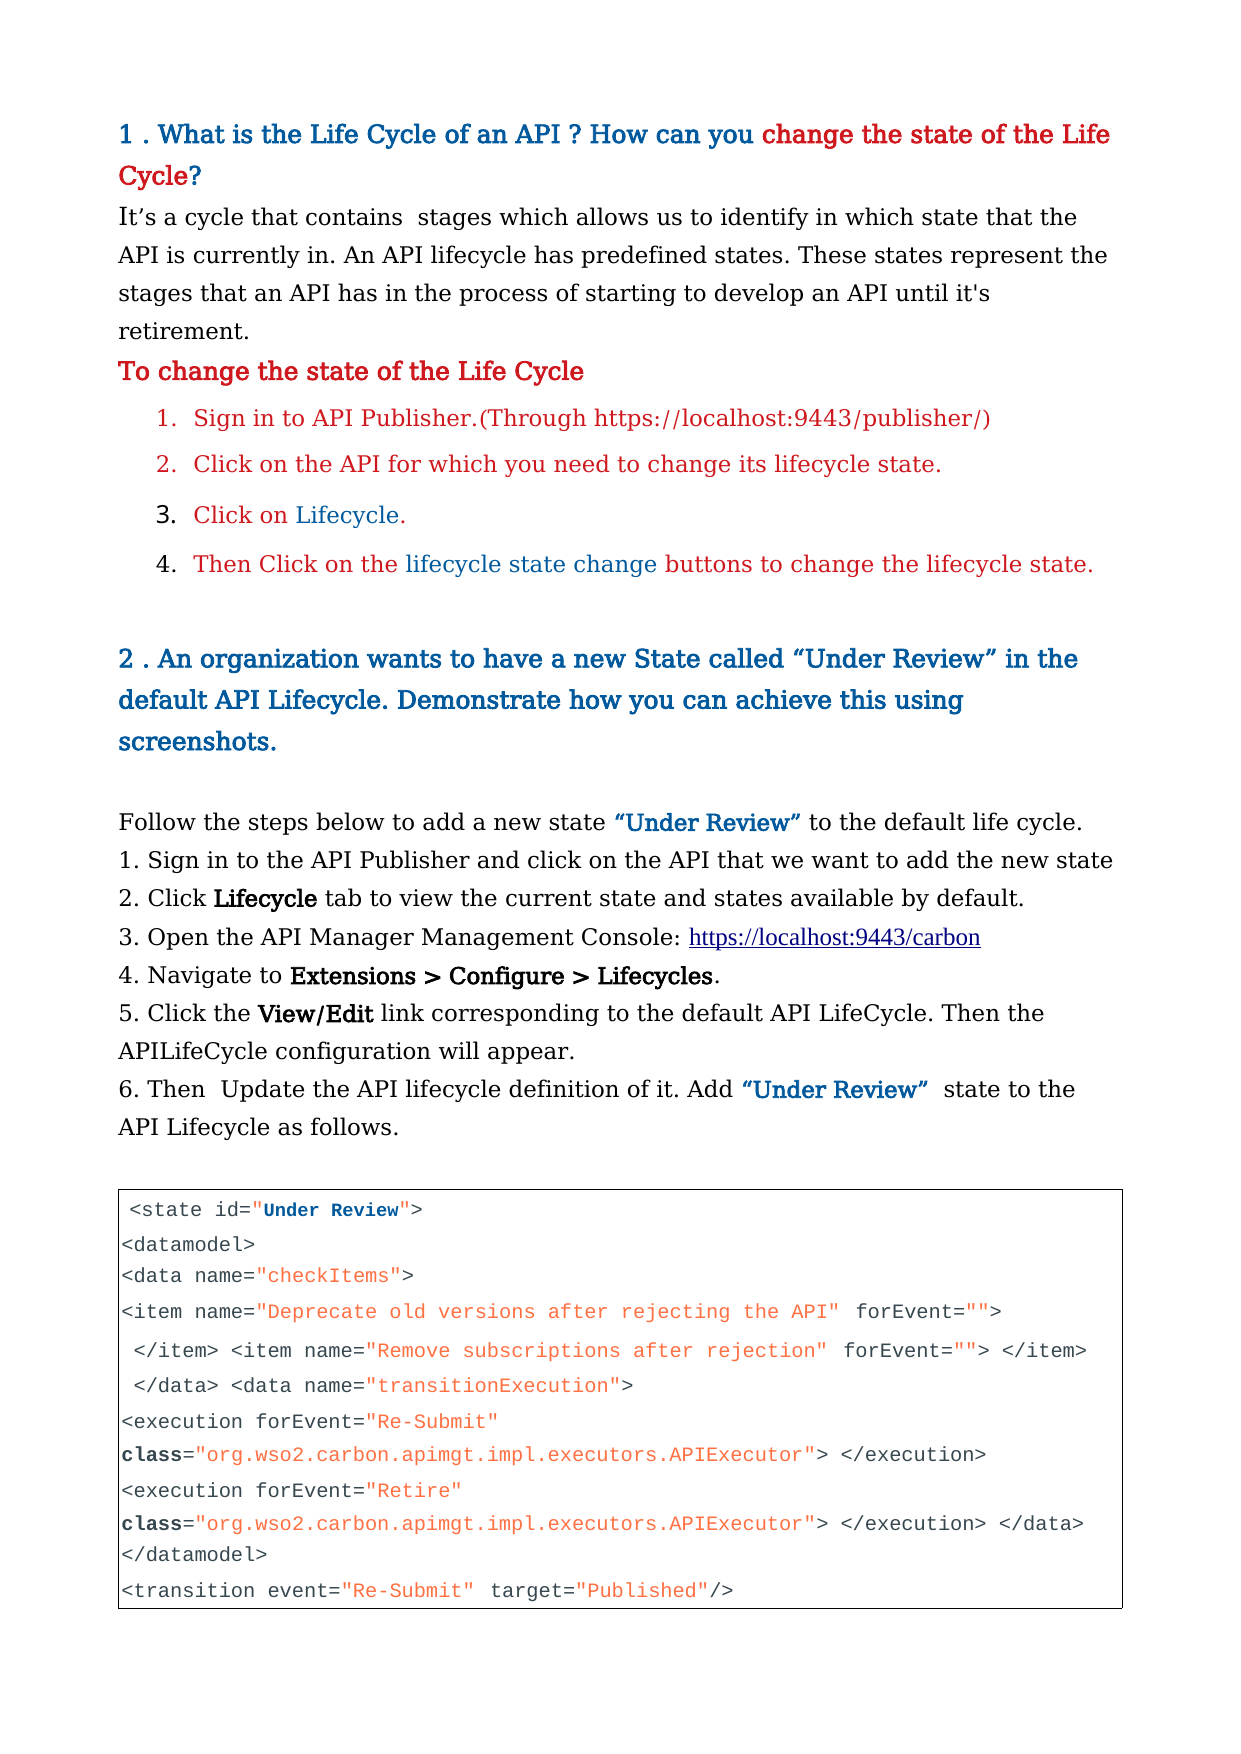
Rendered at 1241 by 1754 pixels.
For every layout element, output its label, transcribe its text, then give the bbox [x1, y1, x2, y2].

text 5. Click the View/Edit link corresponding to the default API LifeCycle. Then the APILifeCycle configuration will appear. [118, 999, 1122, 1064]
list Sign in to API Publisher.(Through https://localhost:9443/publisher/) [156, 404, 1122, 432]
text </item> <item name="Remove subscriptions after rejection" forEvent=""> </item> [119, 1334, 1122, 1365]
text 4. Navigate to Extensions > Configure > Lifecycles. [118, 961, 1122, 989]
text <state id="Under Review"> [119, 1190, 1122, 1223]
text 1. Sign in to the API Publisher and click on the API that we want to add the new state [118, 846, 1122, 873]
text <execution forEvent="Re-Submit" class="org.wso2.carbon.apimgt.impl.executors.APIExecutor"> </execution> [119, 1404, 1122, 1467]
text <datamodel> [119, 1231, 1122, 1257]
list Click on Lifecycle. [156, 496, 1122, 530]
text <data name="checkItems"> [119, 1263, 1122, 1289]
text <item name="Deprecate old versions after rejecting the API" forEvent=""> [119, 1294, 1122, 1326]
text 6. Then Update the API lifecycle definition of it. Add “Under Review” state to the API Lifecycle as follows. [118, 1075, 1122, 1140]
list Then Click on the lifecycle state change buttons to change the lifecycle state. [156, 550, 1122, 578]
list Click on the API for which you need to change its lifecycle state. [156, 450, 1122, 478]
text 1 . What is the Life Cycle of an API ? How can you change the state of the Life Cycle? [118, 118, 1122, 189]
text It’s a cycle that contains stages which allows us to identify in which state that the API is currently in. An API lifecycle has predefined states. These states represent the stages that an API has in the process of starting to develop an API until it's retirement. [118, 201, 1122, 344]
text 3. Open the API Manager Management Console: https://localhost:9443/carbon [118, 922, 1122, 950]
text 2 . An organization wants to have a new State called “Under Review” in the default API Lifecycle. Demonstrate how you can achieve this using screenshots. [118, 642, 1122, 755]
text </data> <data name="transitionExecution"> [119, 1373, 1122, 1399]
text 2. Click Lifecycle tab to view the current state and states available by default. [118, 884, 1122, 911]
text To change the state of the Life Cycle [118, 355, 1122, 385]
text Follow the steps below to add a new state “Under Review” to the default life cycle. [118, 808, 1122, 835]
text <transition event="Re-Submit" target="Published"/> [119, 1573, 1122, 1608]
text <execution forEvent="Retire" class="org.wso2.carbon.apimgt.impl.executors.APIExecutor"> </execution> </data> </datamodel> [119, 1473, 1122, 1568]
